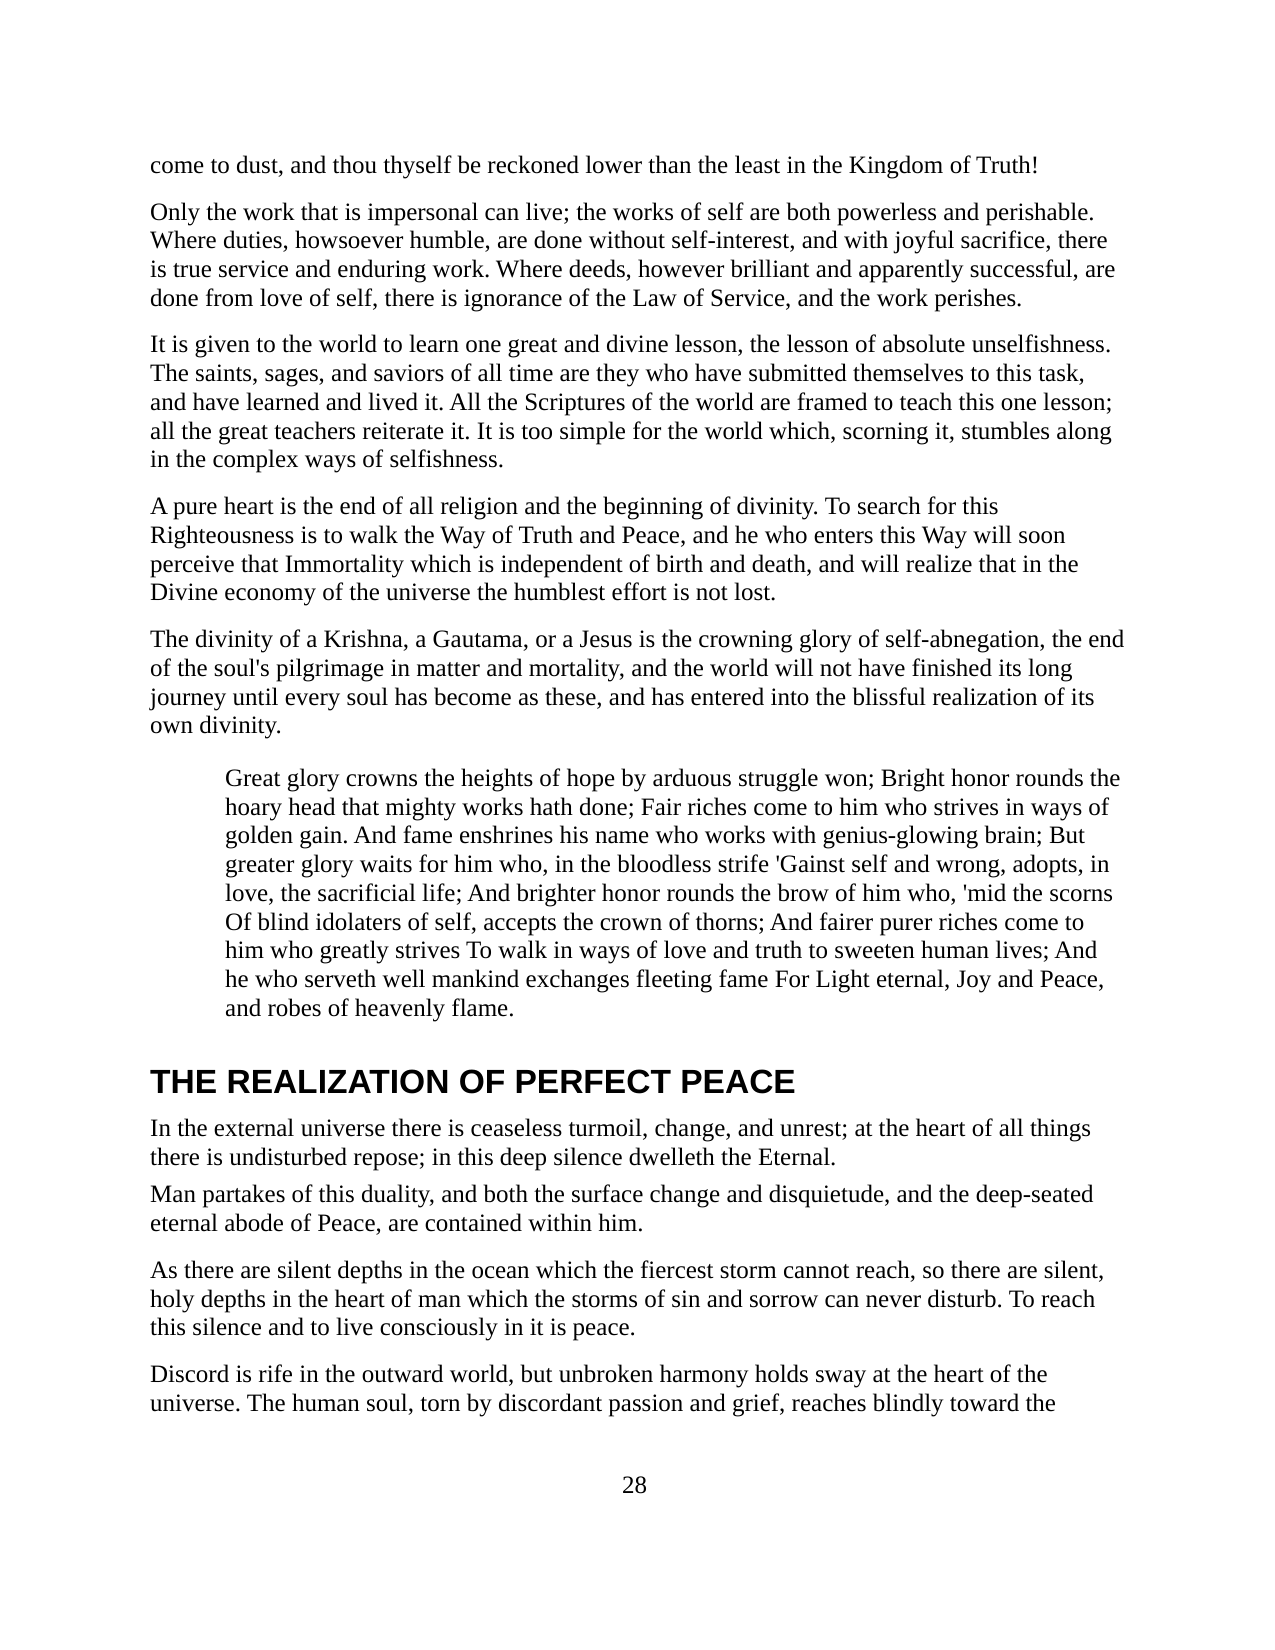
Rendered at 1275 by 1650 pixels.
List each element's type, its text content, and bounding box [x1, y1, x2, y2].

text As there are silent depths in the ocean which the fiercest storm cannot reach, so there are silent, holy depths in the heart of man which the storms of sin and sorrow can never disturb. To reach this silence and to live consciously in it is peace. [150, 1255, 1125, 1341]
text come to dust, and thou thyself be reckoned lower than the least in the Kingdom of Truth! [150, 150, 1125, 179]
text The divinity of a Krishna, a Gautama, or a Jesus is the crowning glory of self-abnegation, the end of the soul's pilgrimage in matter and mortality, and the world will not have finished its long journey until every soul has become as these, and has entered into the blissful realization of its own divinity. [150, 624, 1125, 739]
text In the external universe there is ceaseless turmoil, change, and unrest; at the heart of all things there is undisturbed repose; in this deep silence dwelleth the Eternal. [150, 1113, 1125, 1171]
text Discord is rife in the outward world, but unbroken harmony holds sway at the heart of the universe. The human soul, torn by discordant passion and grief, reaches blindly toward the [150, 1359, 1125, 1417]
text It is given to the world to learn one great and divine lesson, the lesson of absolute unselfishness. The saints, sages, and saviors of all time are they who have submitted themselves to this task, and have learned and lived it. All the Scriptures of the world are framed to teach this one lesson; all the great teachers reiterate it. It is too simple for the world which, scorning it, stumbles along in the complex ways of selfishness. [150, 329, 1125, 473]
text A pure heart is the end of all religion and the beginning of divinity. To search for this Righteousness is to walk the Way of Truth and Peace, and he who enters this Way will soon perceive that Immortality which is independent of birth and death, and will realize that in the Divine economy of the universe the humblest effort is not lost. [150, 491, 1125, 606]
text Only the work that is impersonal can live; the works of self are both powerless and perishable. Where duties, howsoever humble, are done without self-interest, and with joyful sacrifice, there is true service and enduring work. Where deeds, however brilliant and apparently successful, are done from love of self, there is ignorance of the Law of Service, and the work perishes. [150, 197, 1125, 312]
subtitle THE REALIZATION OF PERFECT PEACE [150, 1062, 1125, 1101]
text Great glory crowns the heights of hope by arduous struggle won; Bright honor rounds the hoary head that mighty works hath done; Fair riches come to him who strives in ways of golden gain. And fame enshrines his name who works with genius-glowing brain; But greater glory waits for him who, in the bloodless strife 'Gainst self and wrong, adopts, in love, the sacrificial life; And brighter honor rounds the brow of him who, 'mid the scorns Of blind idolaters of self, accepts the crown of thorns; And fairer purer riches come to him who greatly strives To walk in ways of love and truth to sweeten human lives; And he who serveth well mankind exchanges fleeting fame For Light eternal, Joy and Peace, and robes of heavenly flame. [225, 763, 1125, 1022]
text Man partakes of this duality, and both the surface change and disquietude, and the deep-seated eternal abode of Peace, are contained within him. [150, 1179, 1125, 1237]
